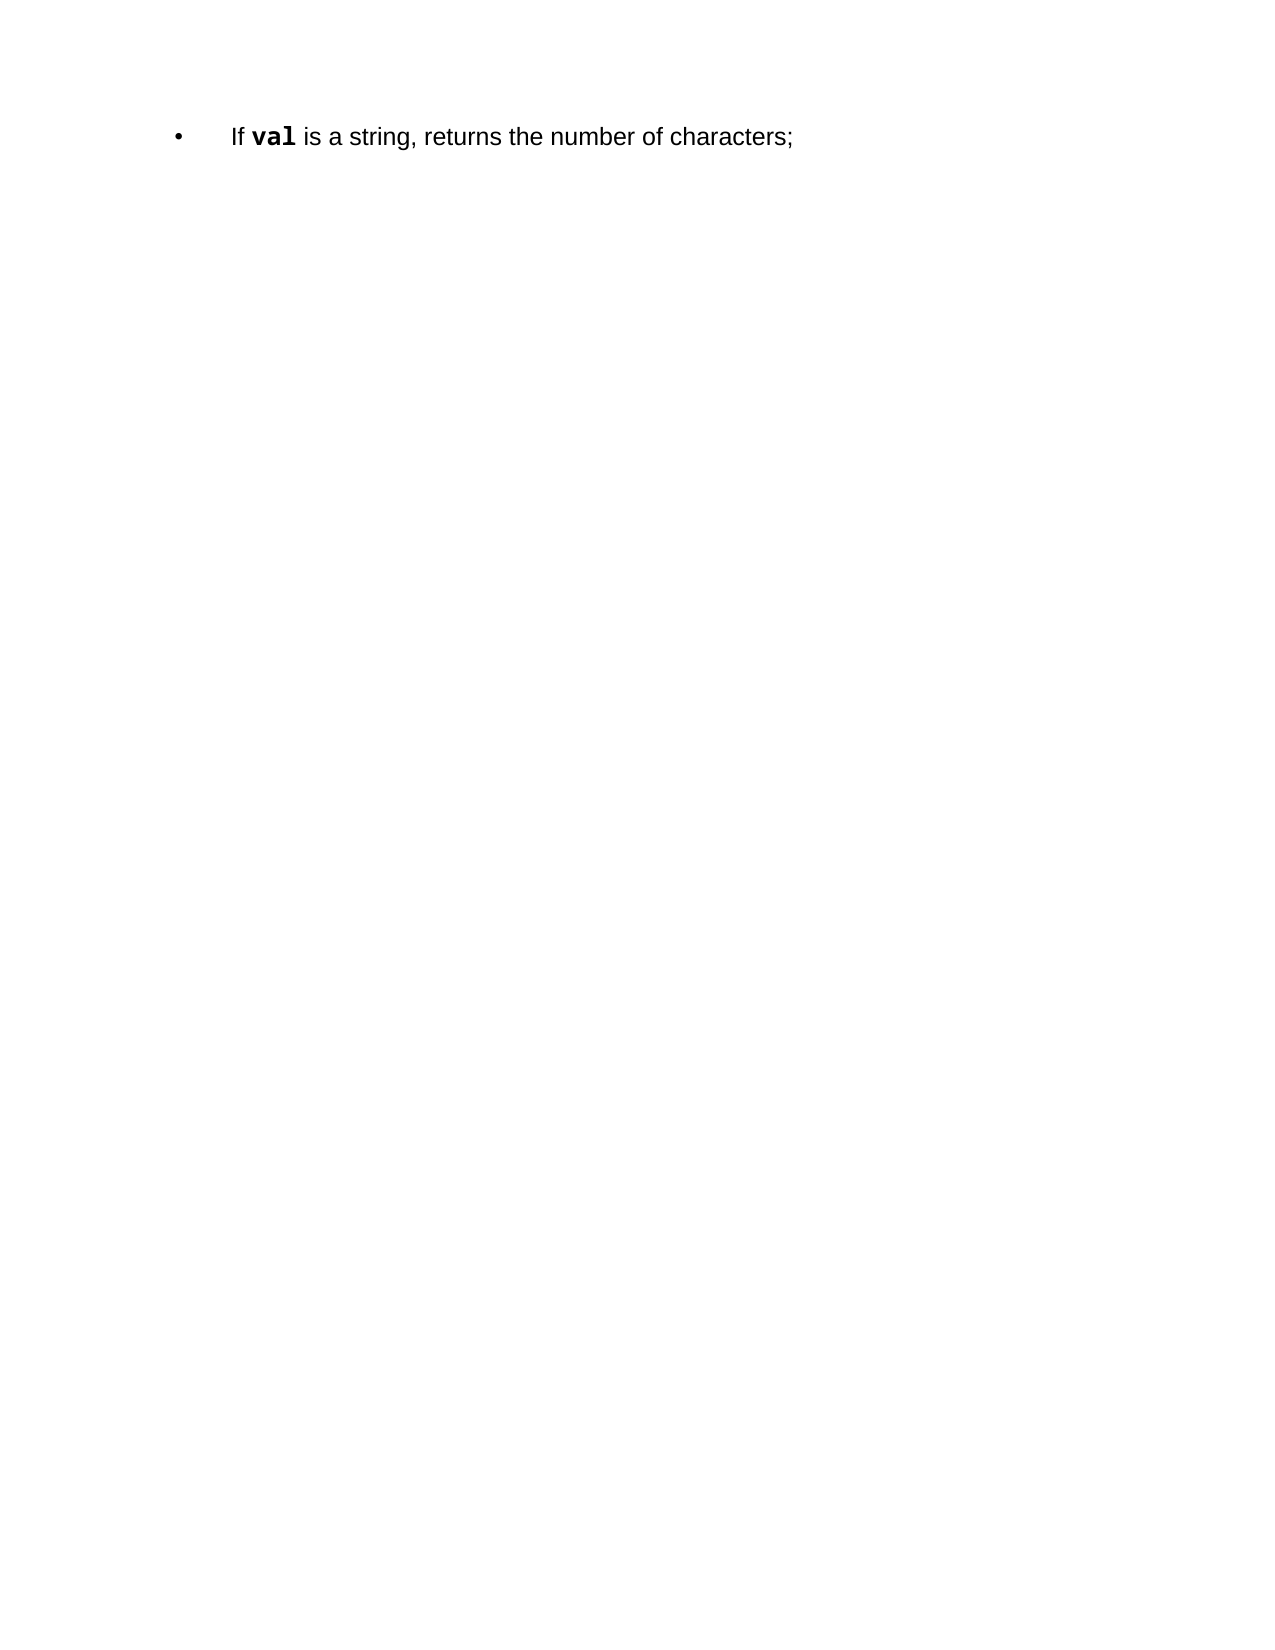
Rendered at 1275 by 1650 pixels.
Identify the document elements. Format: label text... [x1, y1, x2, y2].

list If val is a string, returns the number of characters; [174, 118, 1157, 152]
